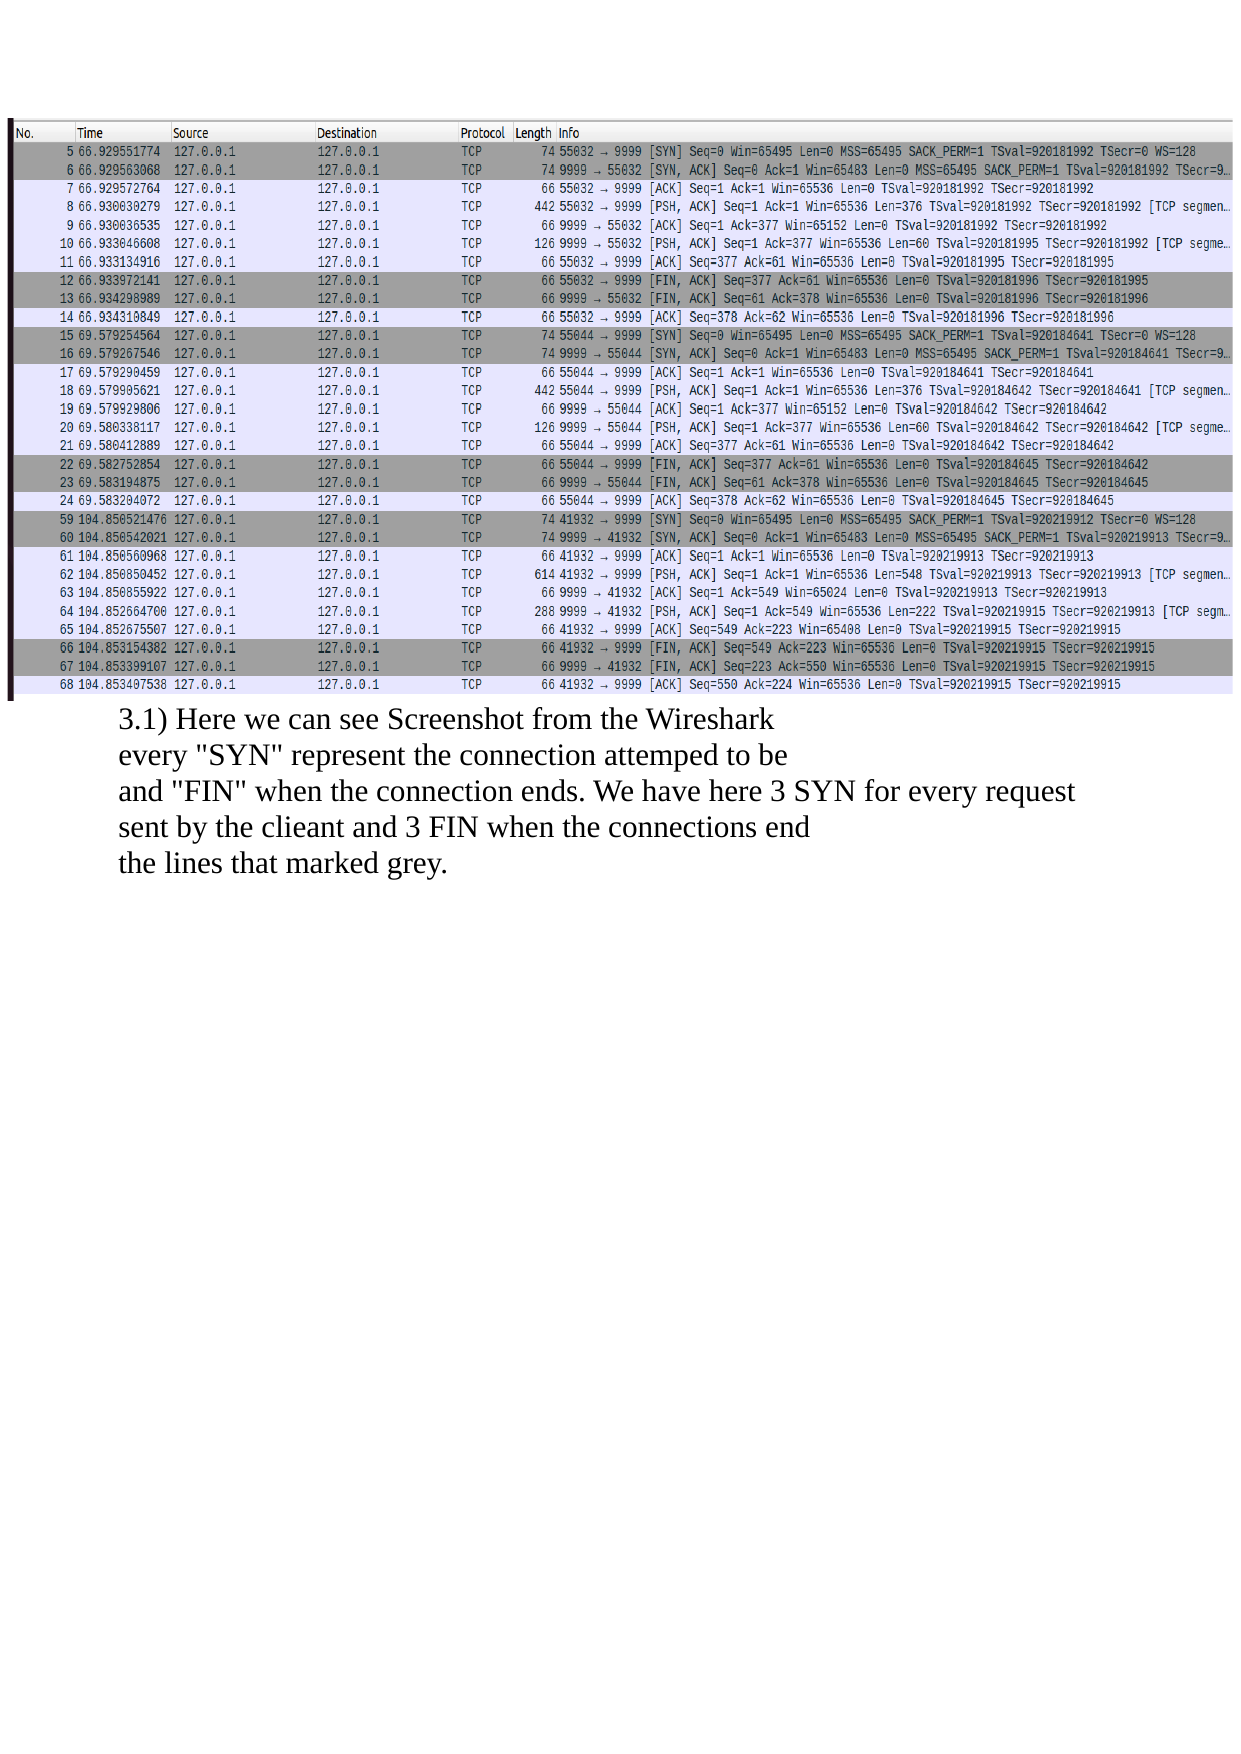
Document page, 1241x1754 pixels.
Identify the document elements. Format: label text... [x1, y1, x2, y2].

text and "FIN" when the connection ends. We have here 3 SYN for every request sent by the clieant and 3 FIN when the connections end [118, 772, 1122, 844]
text 3.1) Here we can see Screenshot from the Wireshark every "SYN" represent the connection attemped to be [118, 701, 1122, 772]
text the lines that marked grey. [118, 844, 1122, 880]
picture [7, 118, 1233, 701]
